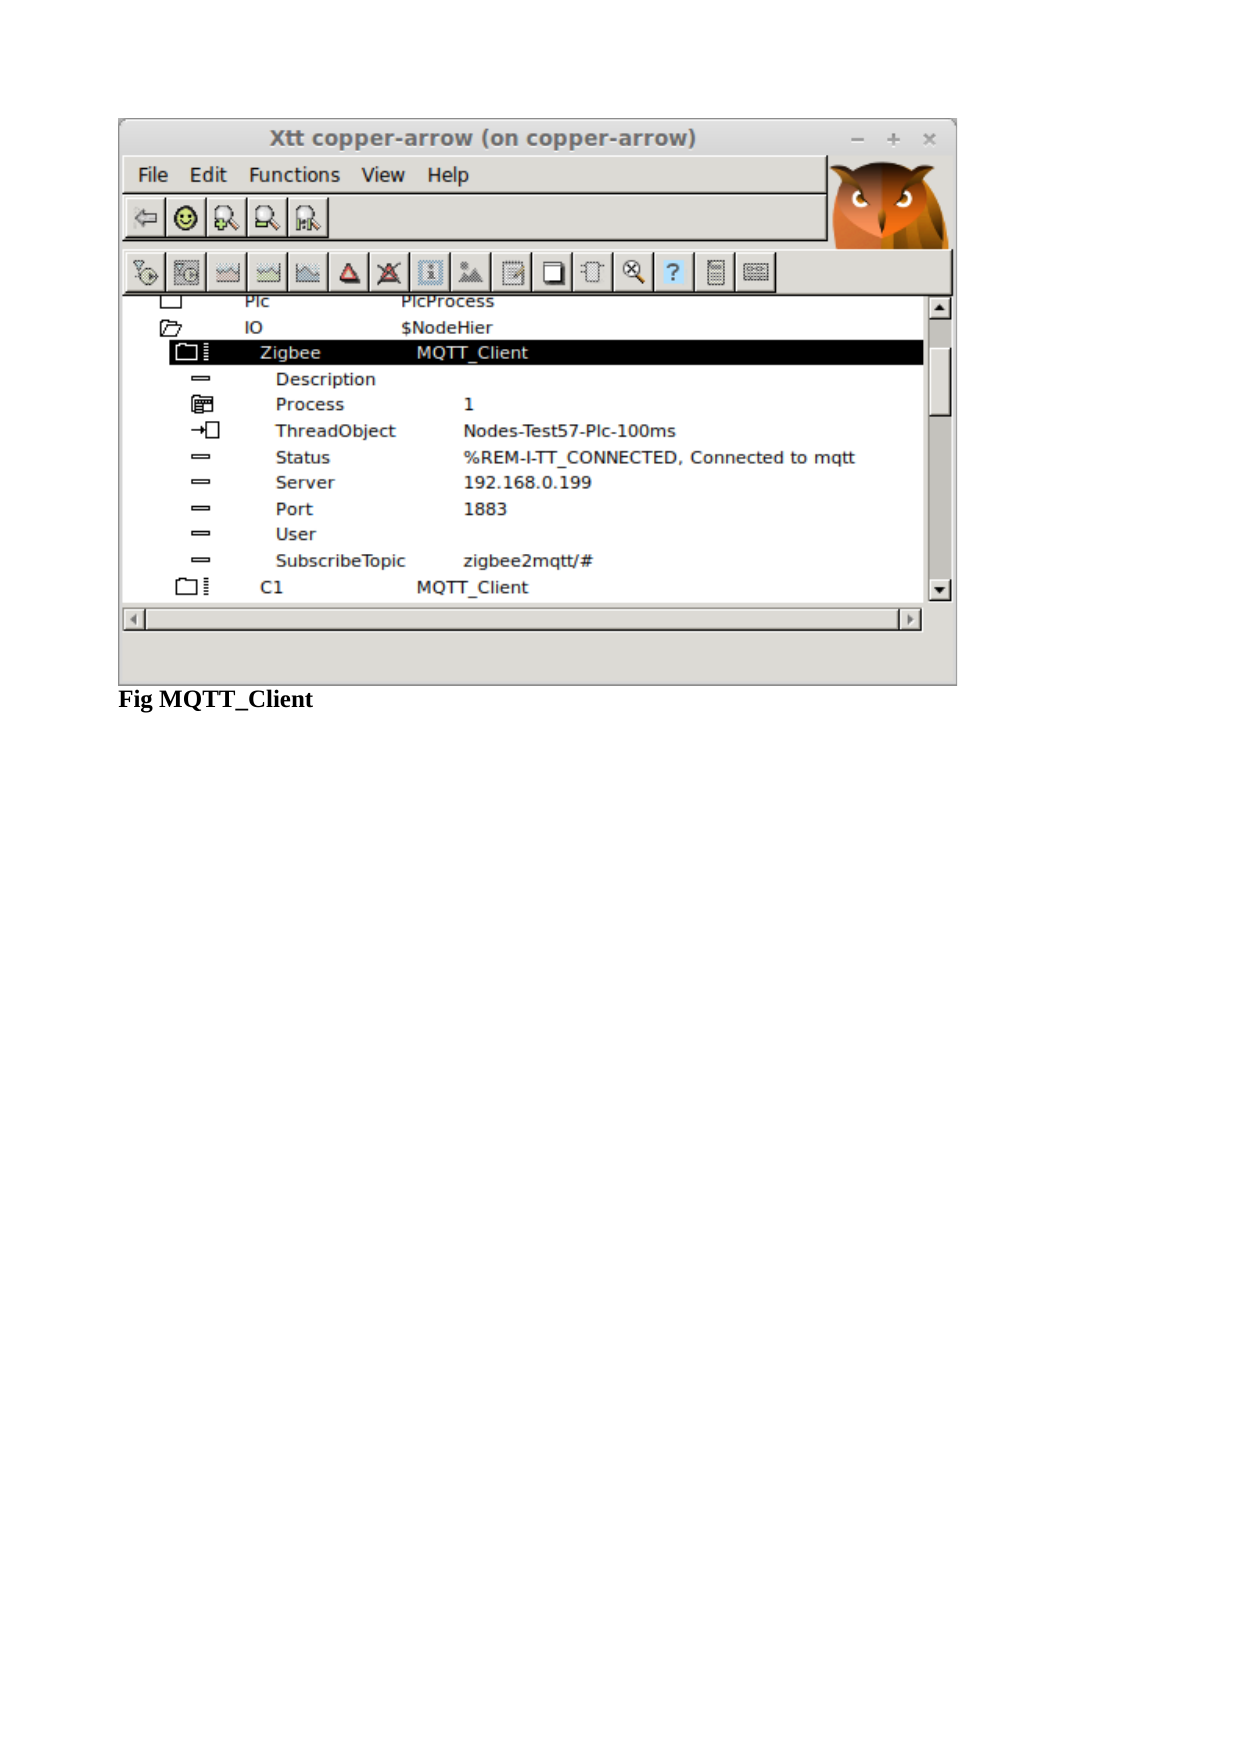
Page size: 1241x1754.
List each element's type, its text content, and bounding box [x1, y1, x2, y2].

picture [118, 118, 958, 686]
text Fig MQTT_Client [118, 118, 1122, 713]
